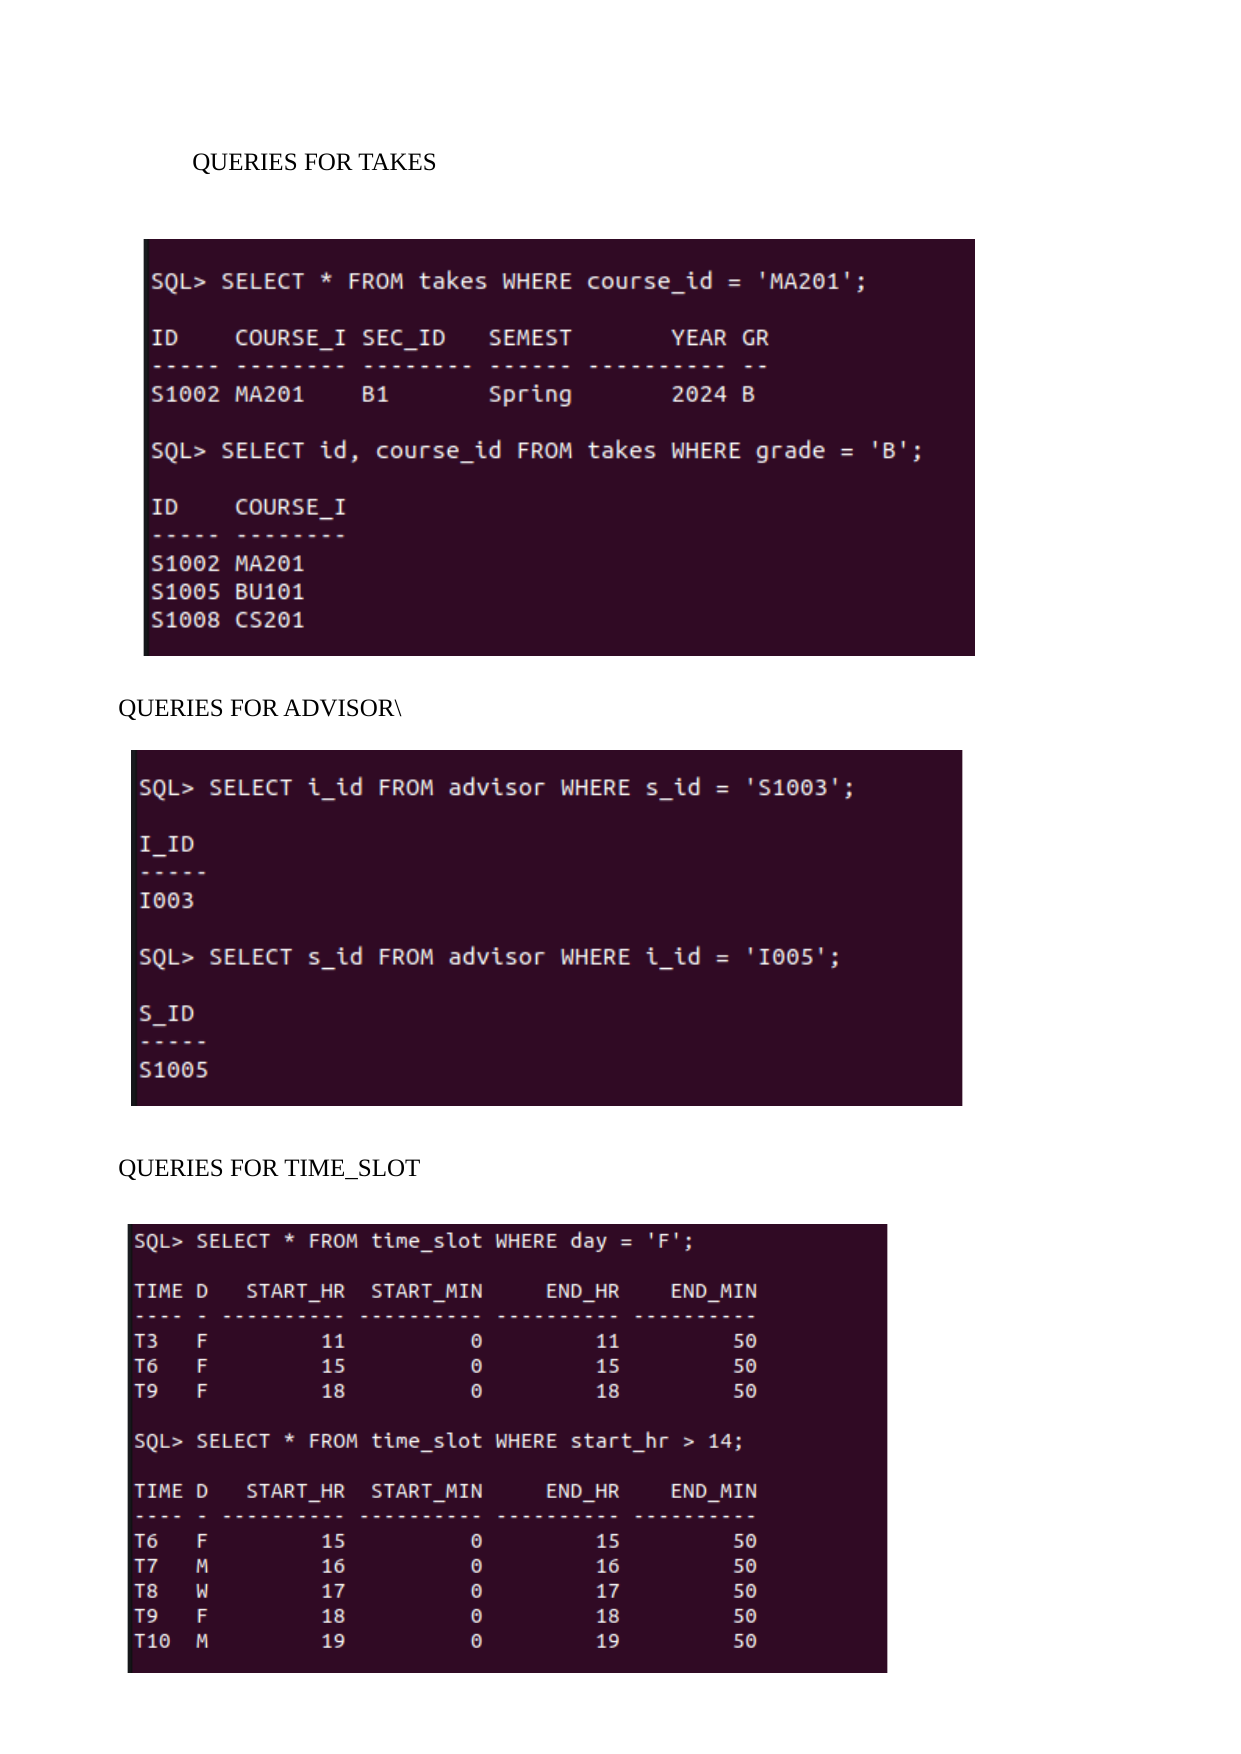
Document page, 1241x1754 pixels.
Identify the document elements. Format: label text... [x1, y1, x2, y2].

picture [127, 1224, 888, 1673]
picture [143, 239, 975, 656]
text QUERIES FOR TIME_SLOT [118, 1153, 1122, 1182]
picture [131, 750, 963, 1106]
text QUERIES FOR TAKES [118, 118, 1122, 176]
text QUERIES FOR ADVISOR\ [118, 693, 1122, 722]
